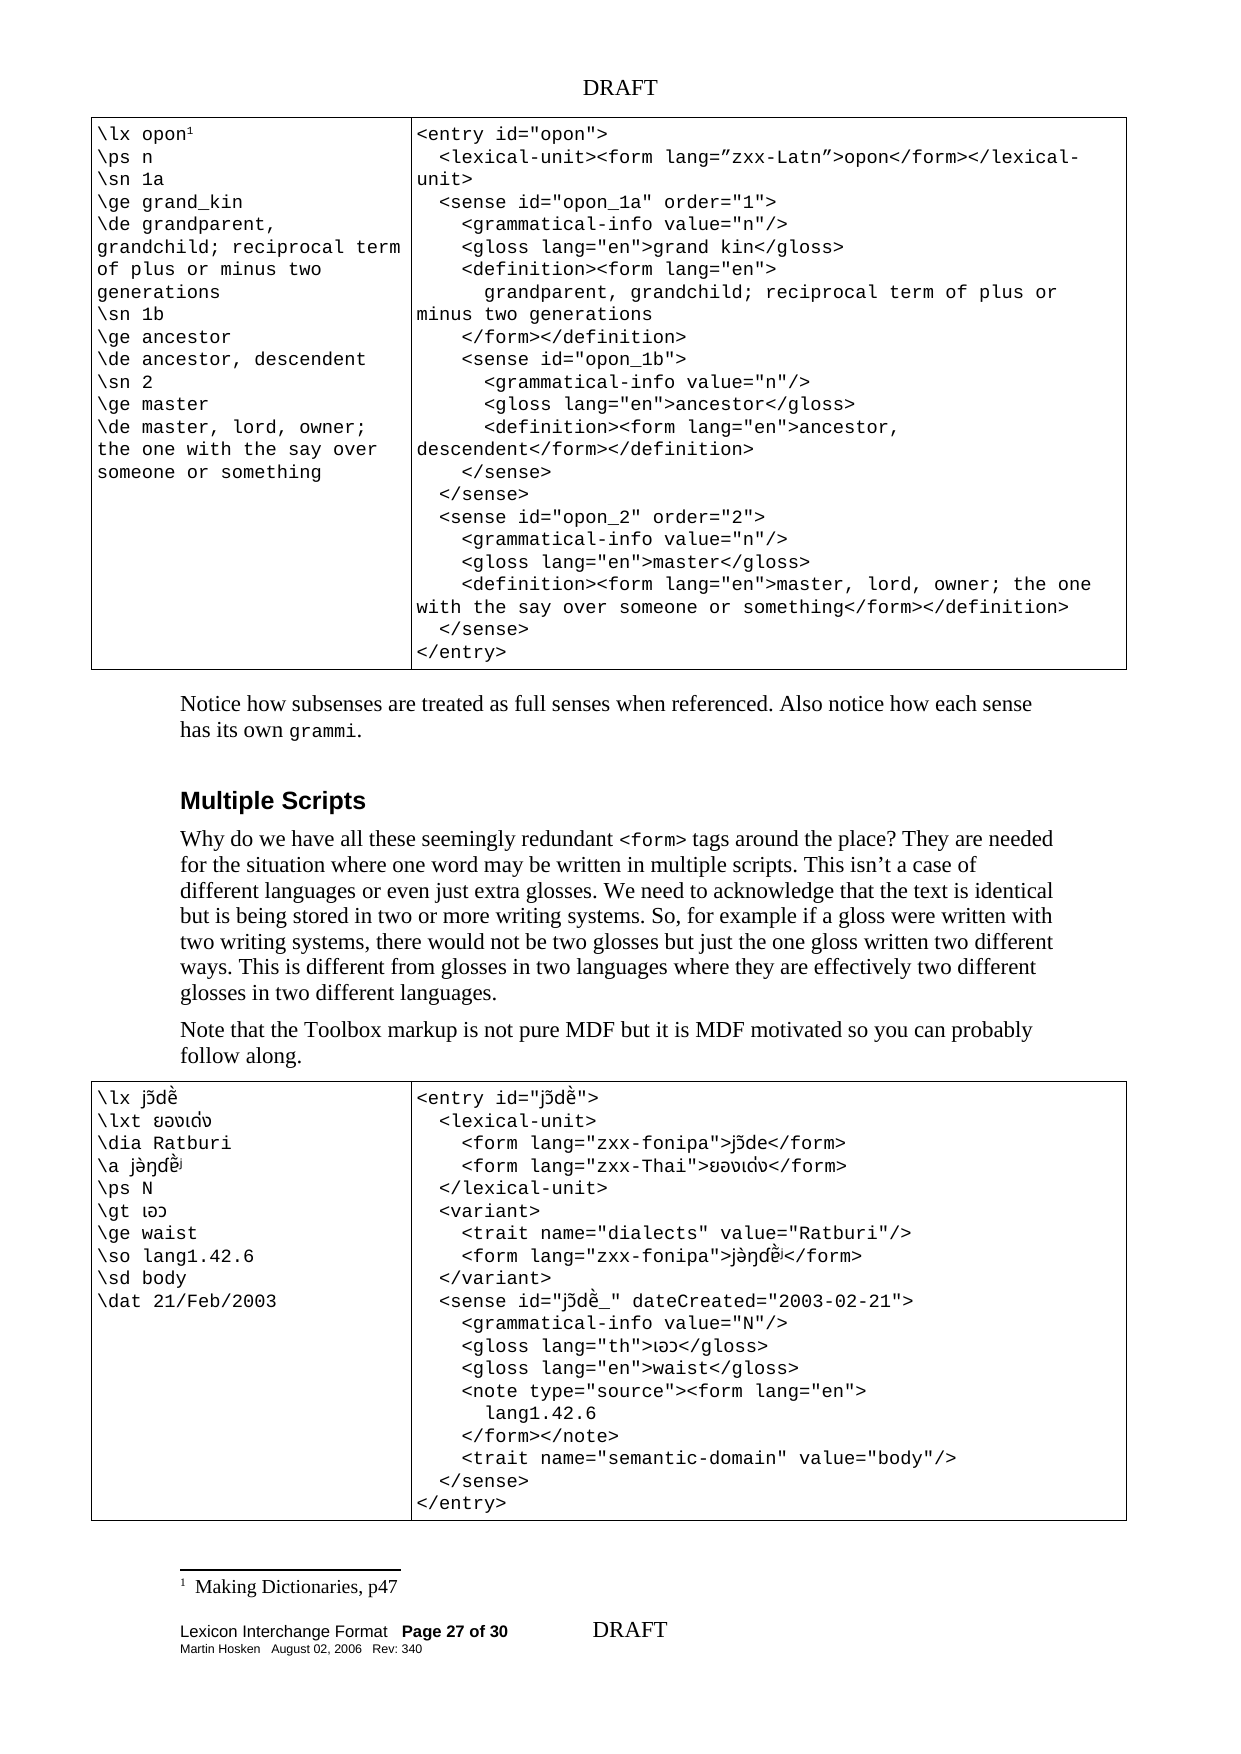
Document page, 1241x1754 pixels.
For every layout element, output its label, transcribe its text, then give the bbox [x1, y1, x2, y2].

text Note that the Toolbox markup is not pure MDF but it is MDF motivated so you can probably follow along. [180, 1017, 1061, 1068]
table_header <entry id="opon"> <lexical-unit><form lang=”zxx-Latn”>opon</form></lexical-unit> <sense id="opon_1a" order="1"> <grammatical-info value="n"/> <gloss lang="en">grand kin</gloss> <definition><form lang="en"> grandparent, grandchild; reciprocal term of plus or minus two generations </form></definition> <sense id="opon_1b"> <grammatical-info value="n"/> <gloss lang="en">ancestor</gloss> <definition><form lang="en">ancestor, descendent</form></definition> </sense> </sense> <sense id="opon_2" order="2"> <grammatical-info value="n"/> <gloss lang="en">master</gloss> <definition><form lang="en">master, lord, owner; the one with the say over someone or something</form></definition> </sense> </entry> [412, 118, 1126, 668]
text Notice how subsenses are treated as full senses when referenced. Also notice how each sense has its own grammi. [180, 691, 1061, 743]
table_header \lx opon \ps n \sn 1a \ge grand_kin \de grandparent, grandchild; reciprocal term of plus or minus two generations \sn 1b \ge ancestor \de ancestor, descendent \sn 2 \ge master \de master, lord, owner; the one with the say over someone or something [92, 118, 411, 668]
subtitle Multiple Scripts [180, 787, 1061, 814]
text Why do we have all these seemingly redundant <form> tags around the place? They are needed for the situation where one word may be written in multiple scripts. This isn’t a case of different languages or even just extra glosses. We need to acknowledge that the text is identical but is being stored in two or more writing systems. So, for example if a gloss were written with two writing systems, there would not be two glosses but just the one gloss written two different ways. This is different from glosses in two languages where they are effectively two different glosses in two different languages. [180, 826, 1061, 1005]
table_header \lx jɔ̃dẽ̀ \lxt ยองเด่ง \dia Ratburi \a jə̀ŋɗɐ̃̀ʲ \ps N \gt เอว \ge waist \so lang1.42.6 \sd body \dat 21/Feb/2003 [92, 1082, 411, 1520]
table_header <entry id="jɔ̃dẽ̀"> <lexical-unit> <form lang="zxx-fonipa">jɔ̃de</form> <form lang="zxx-Thai">ยองเด่ง</form> </lexical-unit> <variant> <trait name="dialects" value="Ratburi"/> <form lang="zxx-fonipa">jə̀ŋɗɐ̃̀ʲ</form> </variant> <sense id="jɔ̃dẽ̀_" dateCreated="2003-02-21"> <grammatical-info value="N"/> <gloss lang="th">เอว</gloss> <gloss lang="en">waist</gloss> <note type="source"><form lang="en"> lang1.42.6 </form></note> <trait name="semantic-domain" value="body"/> </sense> </entry> [412, 1082, 1126, 1520]
